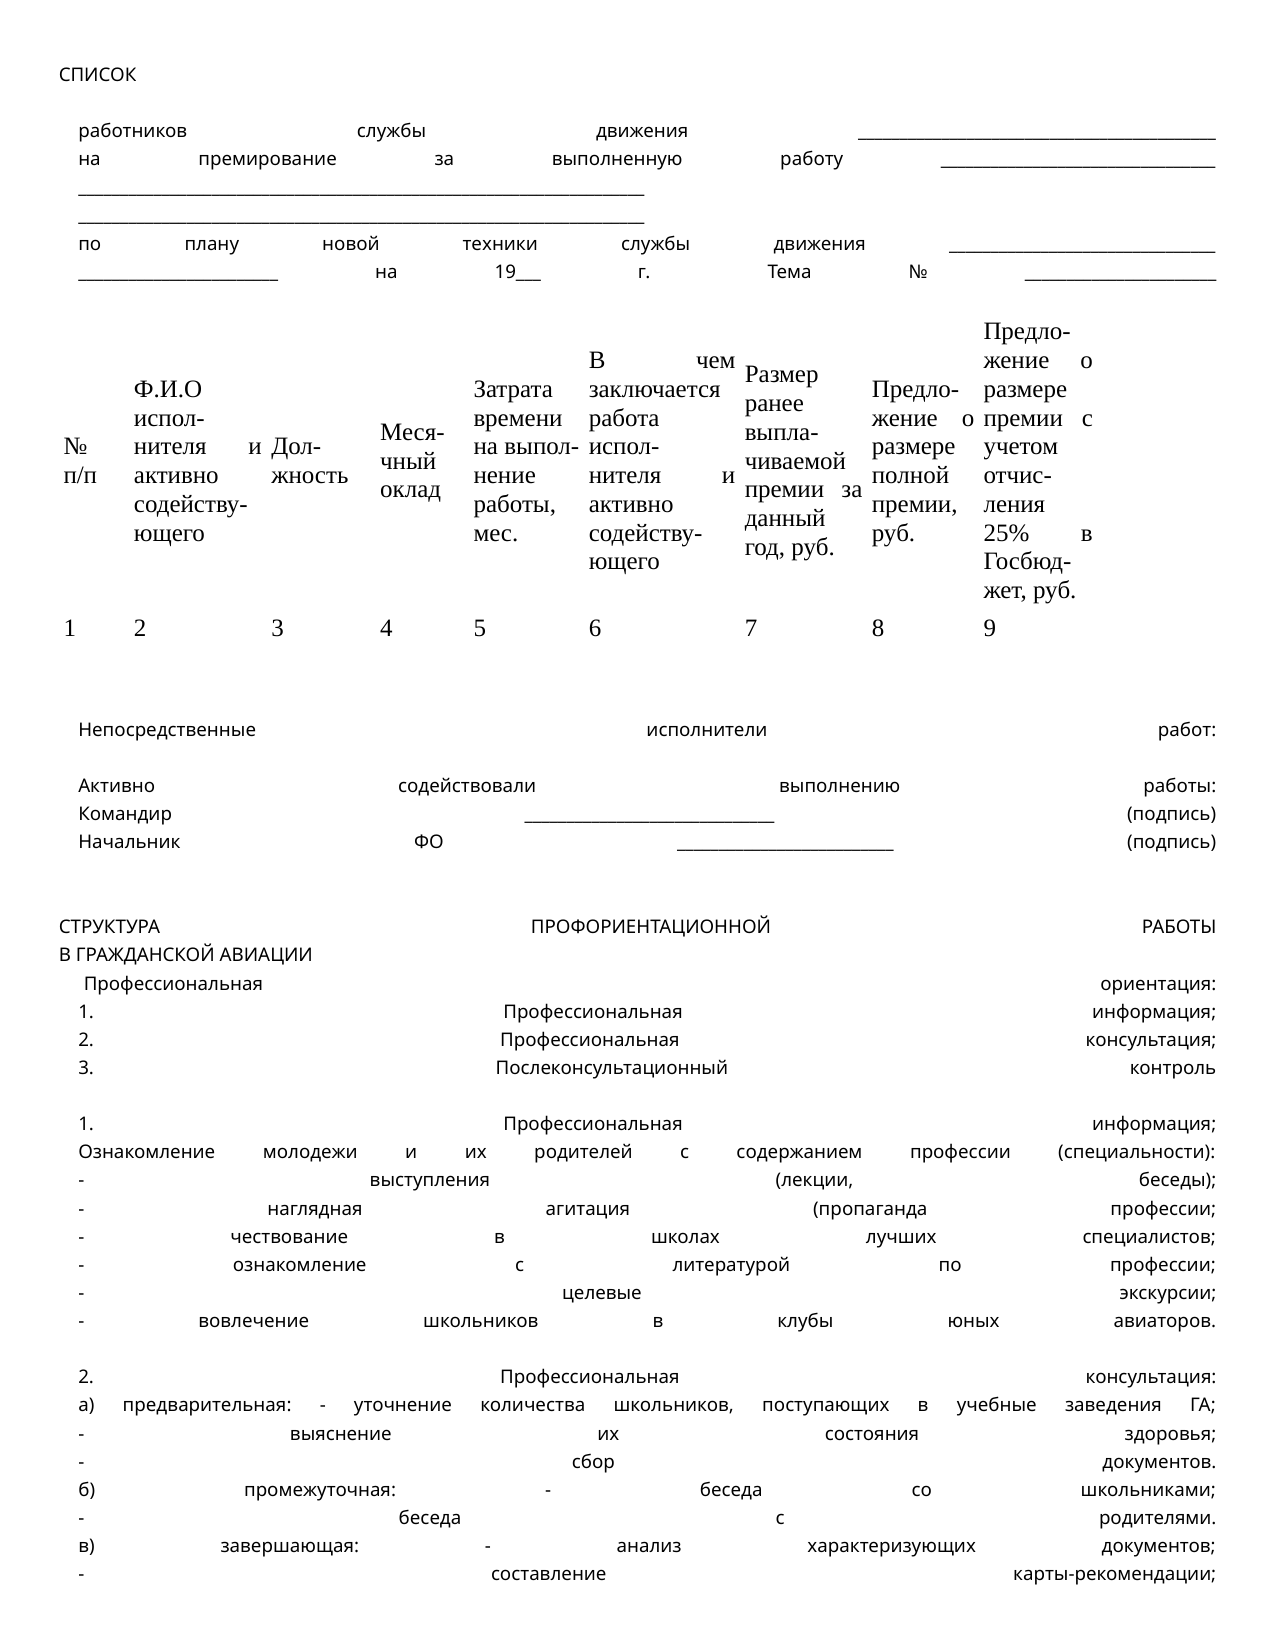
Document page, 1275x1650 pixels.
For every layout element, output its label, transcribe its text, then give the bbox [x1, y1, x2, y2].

table_cell [740, 647, 867, 685]
text работников службы движения ___________________________________________ на премирование за выполненную работу _________________________________ ____________________________________________________________________ ____________________________________________________________________ по плану новой техники службы движения ________________________________ ________________________ на 19___ г. Тема № _______________________ [58, 87, 1216, 312]
table_cell 1 [59, 609, 129, 647]
table_header Предло- жение о размере премии с учетом отчис- ления 25% в Госбюд- жет, руб. [979, 312, 1097, 608]
table_cell [979, 647, 1097, 685]
table_cell [375, 647, 469, 685]
table_header В чем заключается работа испол- нителя и активно содейству- ющего [584, 312, 740, 608]
table_cell [584, 647, 740, 685]
table_cell 6 [584, 609, 740, 647]
table_cell [129, 647, 266, 685]
text Профессиональная ориентация: 1. Профессиональная информация; 2. Профессиональная консультация; 3. Послеконсультационный контроль 1. Профессиональная информация; Ознакомление молодежи и их родителей с содержанием профессии (специальности): - выступления (лекции, беседы); - наглядная агитация (пропаганда профессии; - чествование в школах лучших специалистов; - ознакомление с литературой по профессии; - целевые экскурсии; - вовлечение школьников в клубы юных авиаторов. 2. Профессиональная консультация: а) предварительная: - уточнение количества школьников, поступающих в учебные заведения ГА; - выяснение их состояния здоровья; - сбор документов. б) промежуточная: - беседа со школьниками; - беседа с родителями. в) завершающая: - анализ характеризующих документов; - составление карты-рекомендации; [58, 967, 1216, 1586]
table_header Дол- жность [266, 312, 375, 608]
table_cell 5 [469, 609, 584, 647]
table_cell [469, 647, 584, 685]
table_header № п/п [59, 312, 129, 608]
text СТРУКТУРА ПРОФОРИЕНТАЦИОННОЙ РАБОТЫ В ГРАЖДАНСКОЙ АВИАЦИИ [58, 910, 1216, 967]
table_header Предло- жение о размере полной премии, руб. [867, 312, 979, 608]
text СПИСОК [58, 58, 1216, 87]
table_header Ф.И.О испол- нителя и активно содейству- ющего [129, 312, 266, 608]
table_cell 3 [266, 609, 375, 647]
text Непосредственные исполнители работ: Активно содействовали выполнению работы: Командир ______________________________ (подпись) Начальник ФО __________________________ (подпись) [58, 685, 1216, 910]
table_cell [266, 647, 375, 685]
table_cell 8 [867, 609, 979, 647]
table_cell 9 [979, 609, 1097, 647]
table_cell [867, 647, 979, 685]
table_cell 7 [740, 609, 867, 647]
table_cell 2 [129, 609, 266, 647]
table_cell 4 [375, 609, 469, 647]
table_header Меся- чный оклад [375, 312, 469, 608]
table_header Затрата времени на выпол- нение работы, мес. [469, 312, 584, 608]
table_cell [59, 647, 129, 685]
table_header Размер ранее выпла- чиваемой премии за данный год, руб. [740, 312, 867, 608]
